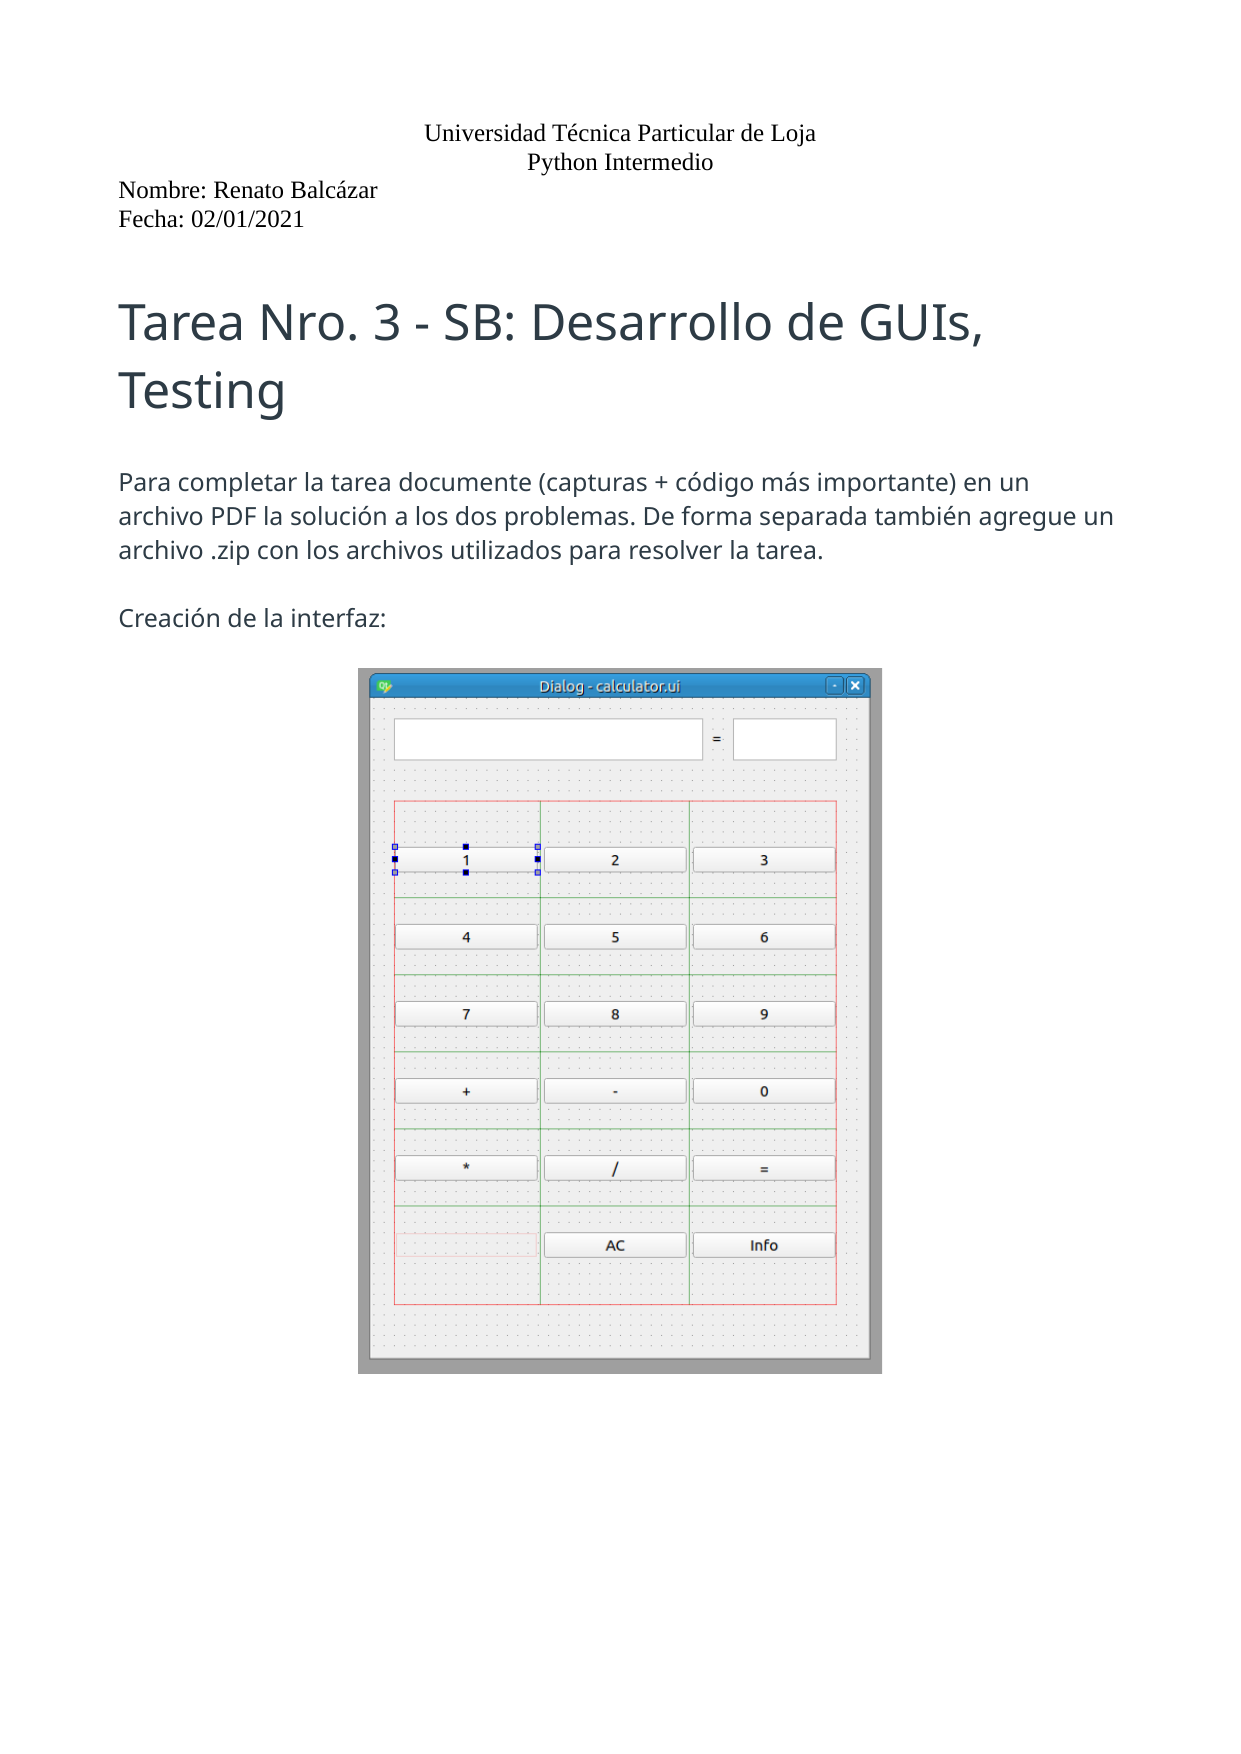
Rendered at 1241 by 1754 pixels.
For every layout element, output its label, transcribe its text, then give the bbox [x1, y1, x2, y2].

picture [358, 668, 883, 1374]
text Universidad Técnica Particular de Loja [118, 118, 1122, 147]
text Nombre: Renato Balcázar [118, 176, 1122, 204]
text Creación de la interfaz: [118, 601, 1122, 635]
subtitle Tarea Nro. 3 - SB: Desarrollo de GUIs, Testing [118, 287, 1122, 423]
text Para completar la tarea documente (capturas + código más importante) en un archivo PDF la solución a los dos problemas. De forma separada también agregue un archivo .zip con los archivos utilizados para resolver la tarea. [118, 464, 1122, 567]
text Fecha: 02/01/2021 [118, 204, 1122, 233]
text Python Intermedio [118, 147, 1122, 176]
